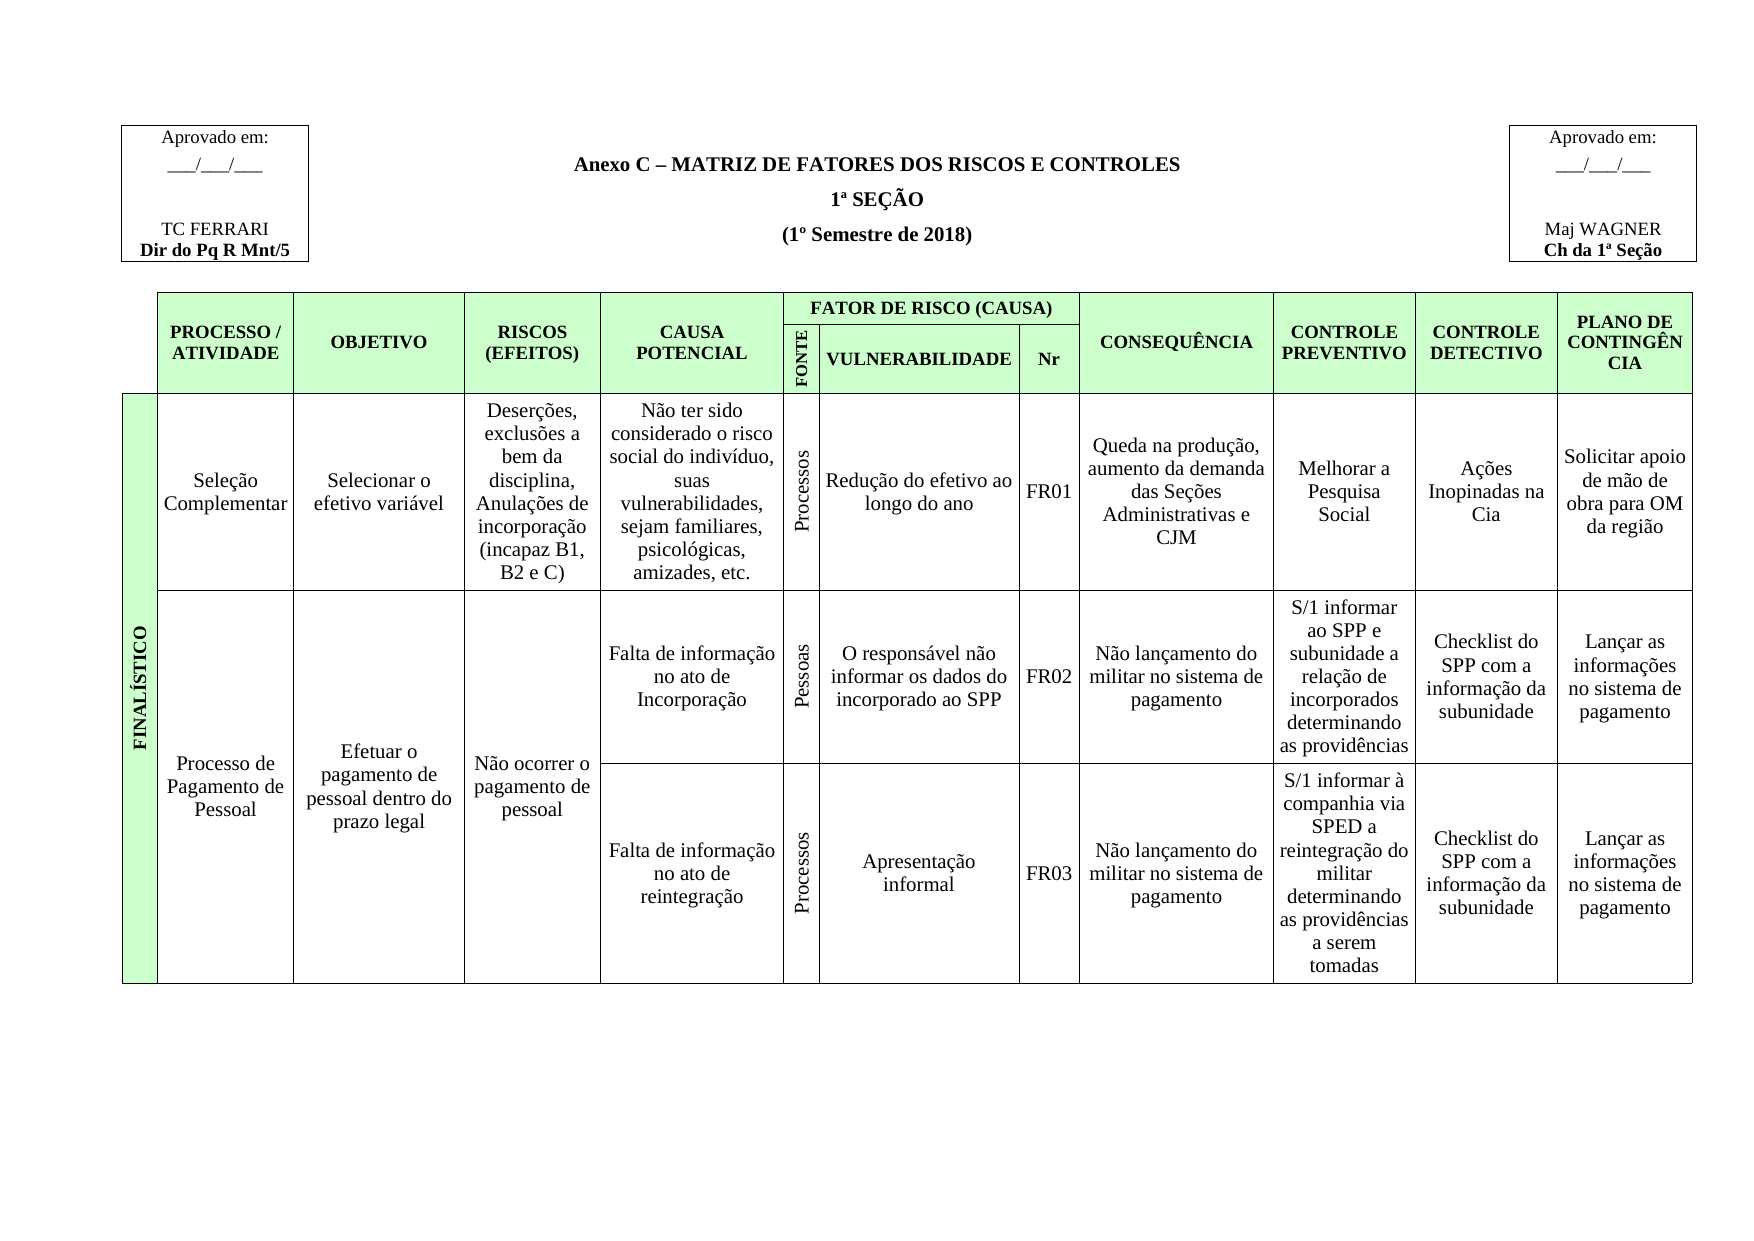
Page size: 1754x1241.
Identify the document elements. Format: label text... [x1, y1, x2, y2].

table_cell FR01 [1020, 394, 1079, 590]
table_header FATOR DE RISCO (CAUSA) [784, 293, 1079, 324]
table_cell Não ter sido considerado o risco social do indivíduo, suas vulnerabilidades, sejam familiares, psicológicas, amizades, etc. [601, 394, 783, 590]
table_cell Seleção Complementar [158, 394, 293, 590]
table_cell S/1 informar ao SPP e subunidade a relação de incorporados determinando as providências [1274, 591, 1415, 763]
table_header RISCOS (EFEITOS) [465, 293, 600, 393]
table_header [122, 292, 157, 393]
table_cell Não lançamento do militar no sistema de pagamento [1080, 591, 1273, 763]
table_cell VULNERABILIDADE [820, 325, 1019, 393]
text (1º Semestre de 2018) [122, 223, 308, 246]
text Anexo C – MATRIZ DE FATORES DOS RISCOS E CONTROLES [1510, 153, 1636, 176]
table_cell Efetuar o pagamento de pessoal dentro do prazo legal [294, 591, 464, 983]
table_cell Processos [784, 394, 819, 590]
table_cell Lançar as informações no sistema de pagamento [1558, 764, 1692, 983]
table_header CONTROLE DETECTIVO [1416, 293, 1557, 393]
table_cell Checklist do SPP com a informação da subunidade [1416, 591, 1557, 763]
table_header CAUSA POTENCIAL [601, 293, 783, 393]
table_cell FR03 [1020, 764, 1079, 983]
table_cell Checklist do SPP com a informação da subunidade [1416, 764, 1557, 983]
table_cell Melhorar a Pesquisa Social [1274, 394, 1415, 590]
table_cell Processo de Pagamento de Pessoal [158, 591, 293, 983]
table_cell Processos [784, 764, 819, 983]
table_cell FINALÍSTICO [123, 394, 157, 983]
text (1º Semestre de 2018) [1510, 223, 1636, 246]
table_cell Apresentação informal [820, 764, 1019, 983]
table_cell Lançar as informações no sistema de pagamento [1558, 591, 1692, 763]
table_cell FONTE [784, 325, 819, 393]
table_cell Falta de informação no ato de Incorporação [601, 591, 783, 763]
table_cell FR02 [1020, 591, 1079, 763]
table_cell S/1 informar à companhia via SPED a reintegração do militar determinando as providências a serem tomadas [1274, 764, 1415, 983]
table_header PLANO DE CONTINGÊNCIA [1558, 293, 1692, 393]
table_cell O responsável não informar os dados do incorporado ao SPP [820, 591, 1019, 763]
text [122, 188, 308, 211]
text Anexo C – MATRIZ DE FATORES DOS RISCOS E CONTROLES [309, 153, 1509, 176]
table_cell Deserções, exclusões a bem da disciplina, Anulações de incorporação (incapaz B1, B2 e C) [465, 394, 600, 590]
table_header PROCESSO / ATIVIDADE [158, 293, 293, 393]
text [1510, 188, 1636, 211]
table_header CONTROLE PREVENTIVO [1274, 293, 1415, 393]
table_cell Queda na produção, aumento da demanda das Seções Administrativas e CJM [1080, 394, 1273, 590]
text (1º Semestre de 2018) [309, 223, 1509, 246]
table_cell Falta de informação no ato de reintegração [601, 764, 783, 983]
table_cell Não ocorrer o pagamento de pessoal [465, 591, 600, 983]
table_header CONSEQUÊNCIA [1080, 293, 1273, 393]
table_cell Nr [1020, 325, 1079, 393]
table_cell Redução do efetivo ao longo do ano [820, 394, 1019, 590]
table_cell Solicitar apoio de mão de obra para OM da região [1558, 394, 1692, 590]
text 1ª SEÇÃO [309, 188, 1509, 211]
table_header OBJETIVO [294, 293, 464, 393]
table_cell Ações Inopinadas na Cia [1416, 394, 1557, 590]
table_cell Selecionar o efetivo variável [294, 394, 464, 590]
table_cell Não lançamento do militar no sistema de pagamento [1080, 764, 1273, 983]
table_cell Pessoas [784, 591, 819, 763]
text Anexo C – MATRIZ DE FATORES DOS RISCOS E CONTROLES [122, 153, 308, 176]
